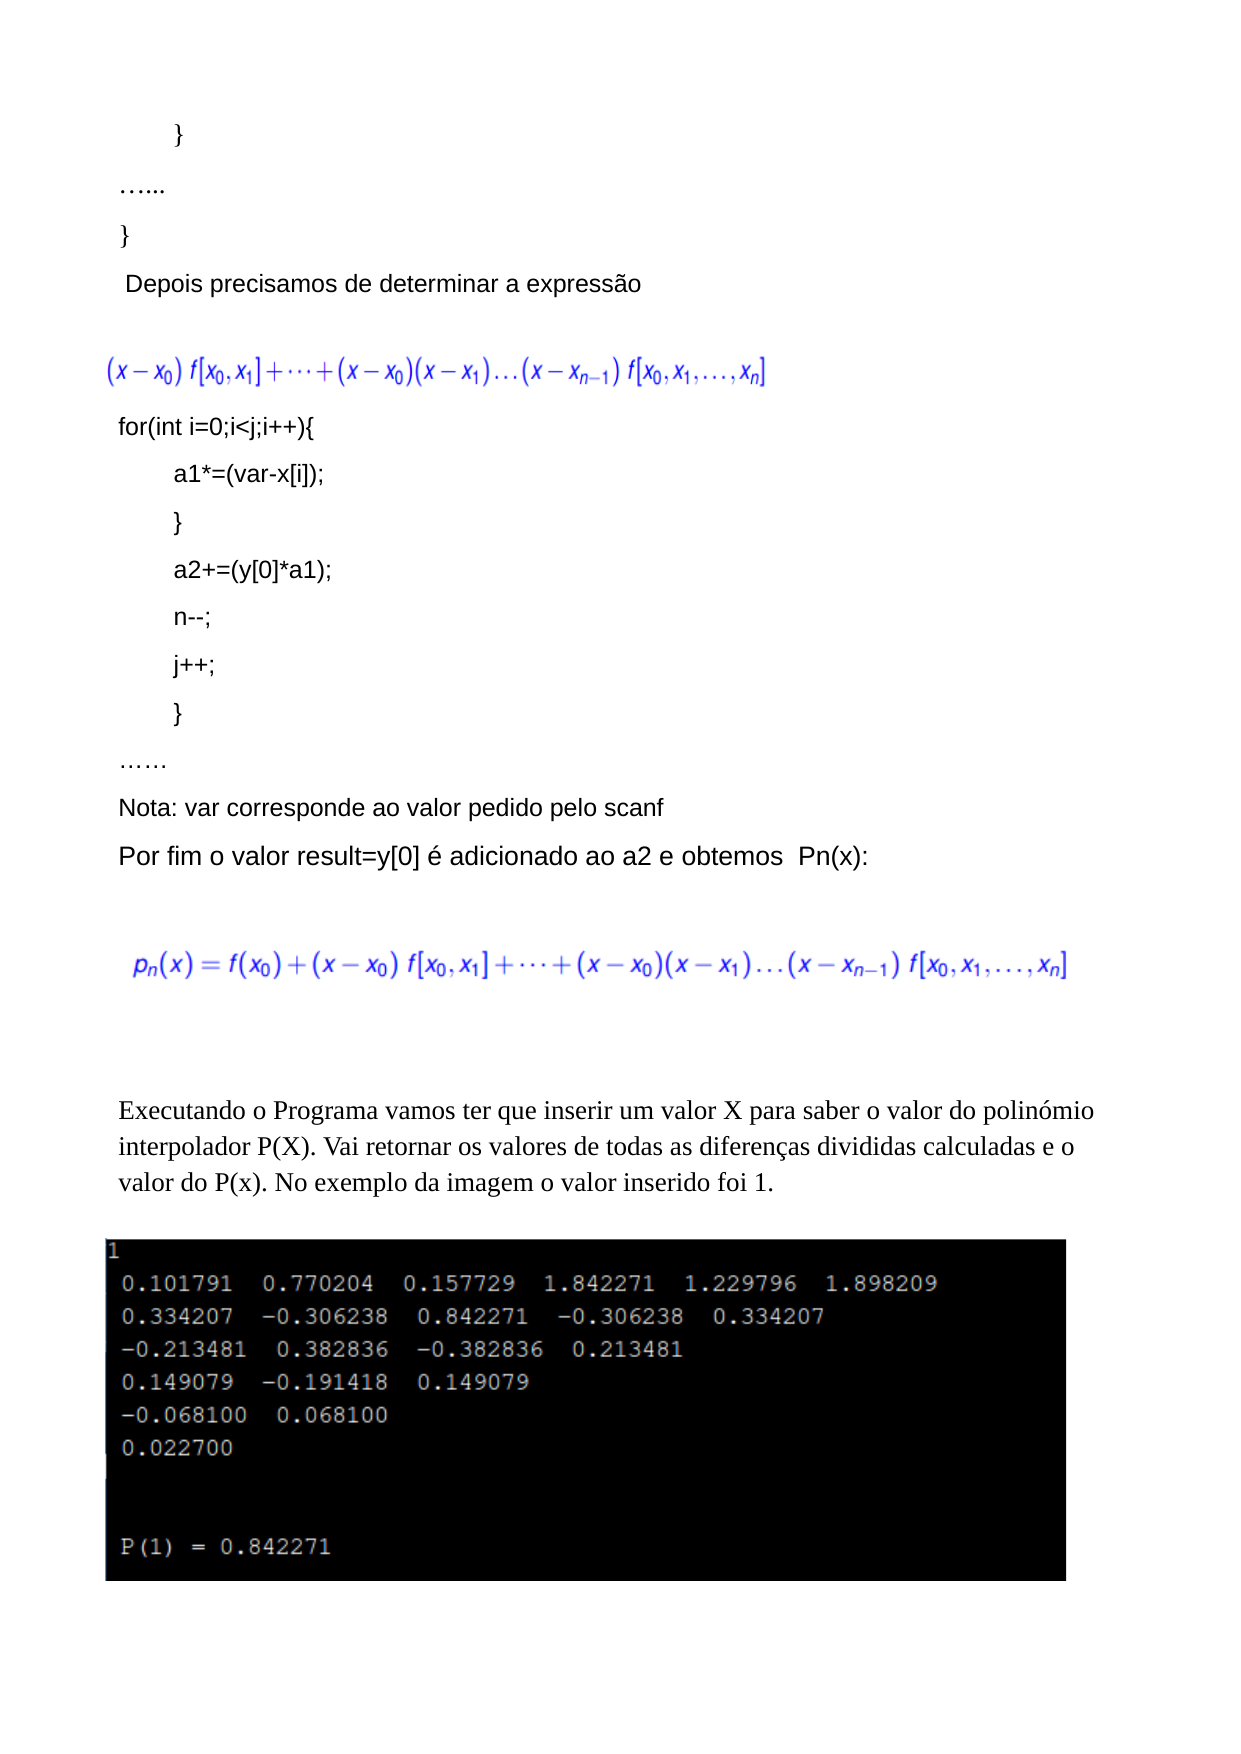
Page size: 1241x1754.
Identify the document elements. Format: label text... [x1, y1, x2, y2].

text } [118, 697, 1122, 726]
picture [105, 1238, 1067, 1581]
text Executando o Programa vamos ter que inserir um valor X para saber o valor do polinómio interpolador P(X). Vai retornar os valores de todas as diferenças divididas calculadas e o valor do P(x). No exemplo da imagem o valor inserido foi 1. [118, 1094, 1122, 1197]
text } [118, 219, 1122, 250]
text } [118, 507, 1122, 536]
text a2+=(y[0]*a1); [118, 555, 1122, 583]
text Por fim o valor result=y[0] é adicionado ao a2 e obtemos Pn(x): [118, 840, 1122, 871]
text …… [118, 745, 1122, 774]
picture [105, 333, 785, 396]
text for(int i=0;i<j;i++){ [118, 412, 1122, 441]
text Depois precisamos de determinar a expressão [118, 269, 1122, 298]
text } [118, 118, 1122, 149]
picture [104, 945, 1108, 989]
text j++; [118, 650, 1122, 679]
text n--; [118, 602, 1122, 631]
text a1*=(var-x[i]); [118, 459, 1122, 488]
text …... [118, 168, 1122, 199]
text Nota: var corresponde ao valor pedido pelo scanf [118, 793, 1122, 821]
